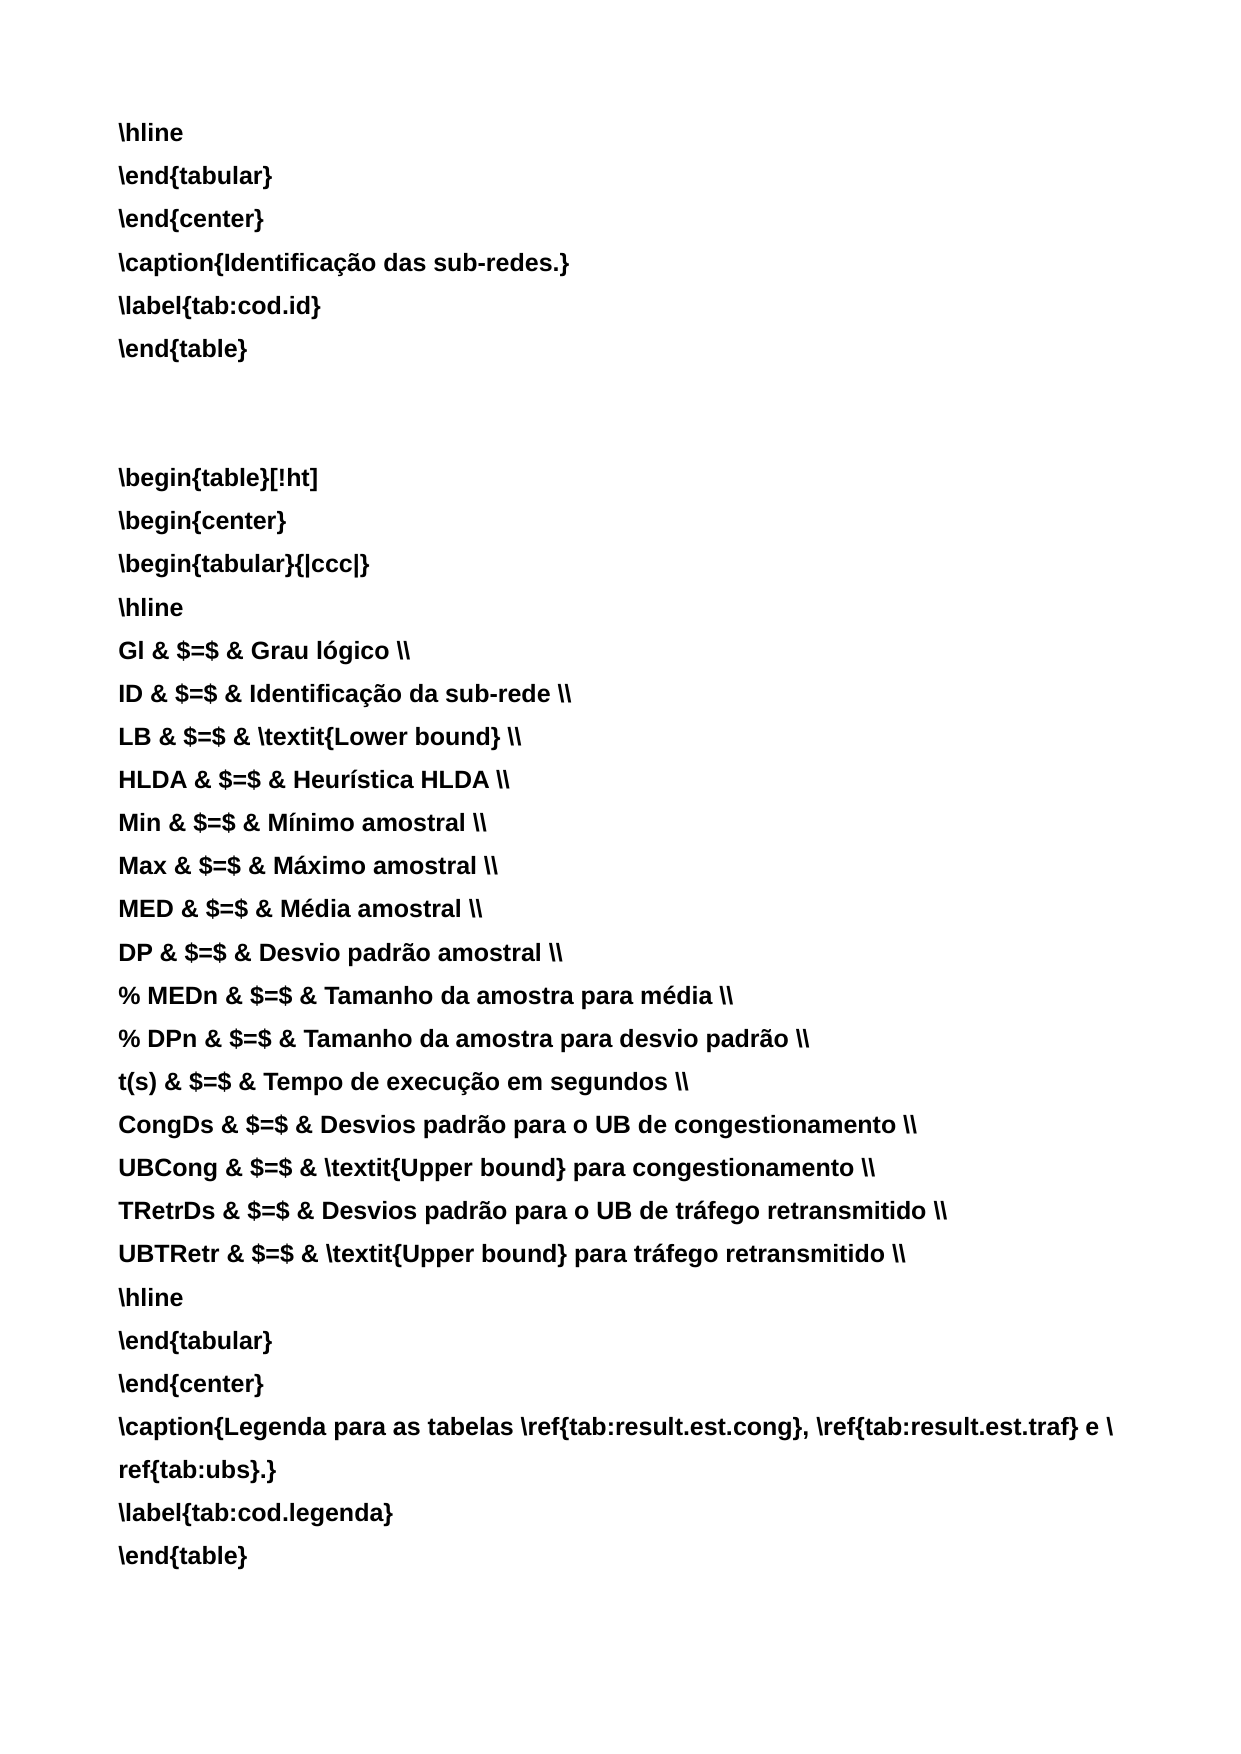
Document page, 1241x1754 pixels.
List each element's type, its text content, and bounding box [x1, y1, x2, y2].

text LB & $=$ & \textit{Lower bound} \\ [118, 722, 1122, 751]
text \end{tabular} [118, 161, 1122, 190]
text Max & $=$ & Máximo amostral \\ [118, 851, 1122, 880]
text \caption{Identificação das sub-redes.} [118, 247, 1122, 276]
text \end{tabular} [118, 1326, 1122, 1354]
text \end{table} [118, 334, 1122, 362]
text DP & $=$ & Desvio padrão amostral \\ [118, 937, 1122, 966]
text t(s) & $=$ & Tempo de execução em segundos \\ [118, 1067, 1122, 1096]
text \end{table} [118, 1541, 1122, 1570]
text ID & $=$ & Identificação da sub-rede \\ [118, 679, 1122, 707]
text % DPn & $=$ & Tamanho da amostra para desvio padrão \\ [118, 1024, 1122, 1052]
text Gl & $=$ & Grau lógico \\ [118, 636, 1122, 664]
text UBCong & $=$ & \textit{Upper bound} para congestionamento \\ [118, 1153, 1122, 1182]
text HLDA & $=$ & Heurística HLDA \\ [118, 765, 1122, 794]
text Min & $=$ & Mínimo amostral \\ [118, 808, 1122, 837]
text \hline [118, 592, 1122, 621]
text \label{tab:cod.id} [118, 291, 1122, 319]
text UBTRetr & $=$ & \textit{Upper bound} para tráfego retransmitido \\ [118, 1239, 1122, 1268]
text \hline [118, 118, 1122, 147]
text \begin{center} [118, 506, 1122, 535]
text \hline [118, 1282, 1122, 1311]
text CongDs & $=$ & Desvios padrão para o UB de congestionamento \\ [118, 1110, 1122, 1139]
text \end{center} [118, 204, 1122, 233]
text \label{tab:cod.legenda} [118, 1498, 1122, 1527]
text % MEDn & $=$ & Tamanho da amostra para média \\ [118, 981, 1122, 1009]
text \caption{Legenda para as tabelas \ref{tab:result.est.cong}, \ref{tab:result.est.traf} e \ref{tab:ubs}.} [118, 1412, 1122, 1484]
text TRetrDs & $=$ & Desvios padrão para o UB de tráfego retransmitido \\ [118, 1196, 1122, 1225]
text \end{center} [118, 1369, 1122, 1397]
text \begin{tabular}{|ccc|} [118, 549, 1122, 578]
text \begin{table}[!ht] [118, 463, 1122, 492]
text MED & $=$ & Média amostral \\ [118, 894, 1122, 923]
